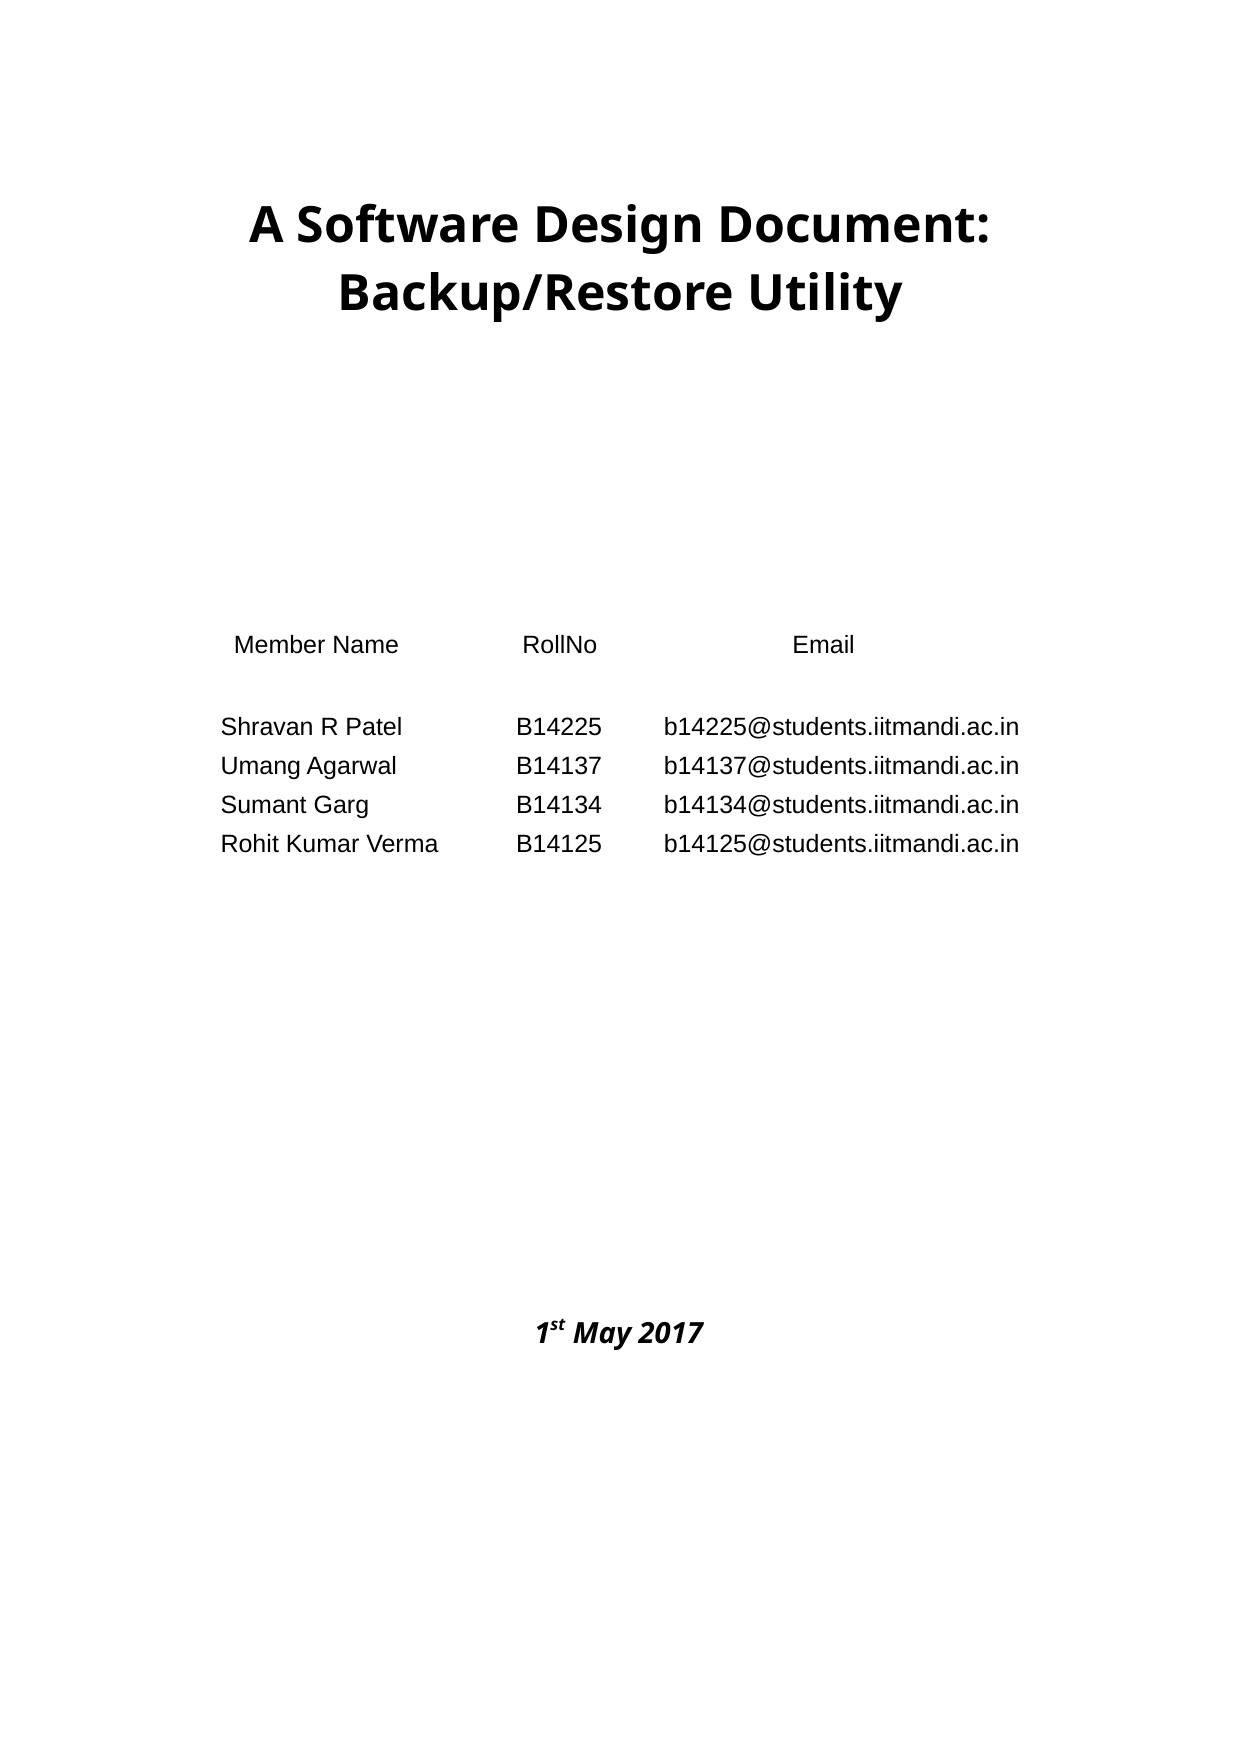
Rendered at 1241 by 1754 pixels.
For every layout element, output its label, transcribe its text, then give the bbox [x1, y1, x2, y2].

text Rohit Kumar Verma B14125 b14125@students.iitmandi.ac.in [118, 829, 1122, 858]
text Sumant Garg B14134 b14134@students.iitmandi.ac.in [118, 790, 1122, 819]
text Shravan R Patel B14225 b14225@students.iitmandi.ac.in [118, 712, 1122, 741]
subtitle A Software Design Document: Backup/Restore Utility [118, 189, 1122, 325]
text Member Name RollNo Email [118, 630, 1122, 659]
text 1st May 2017 [118, 1313, 1122, 1352]
text Umang Agarwal B14137 b14137@students.iitmandi.ac.in [118, 751, 1122, 780]
